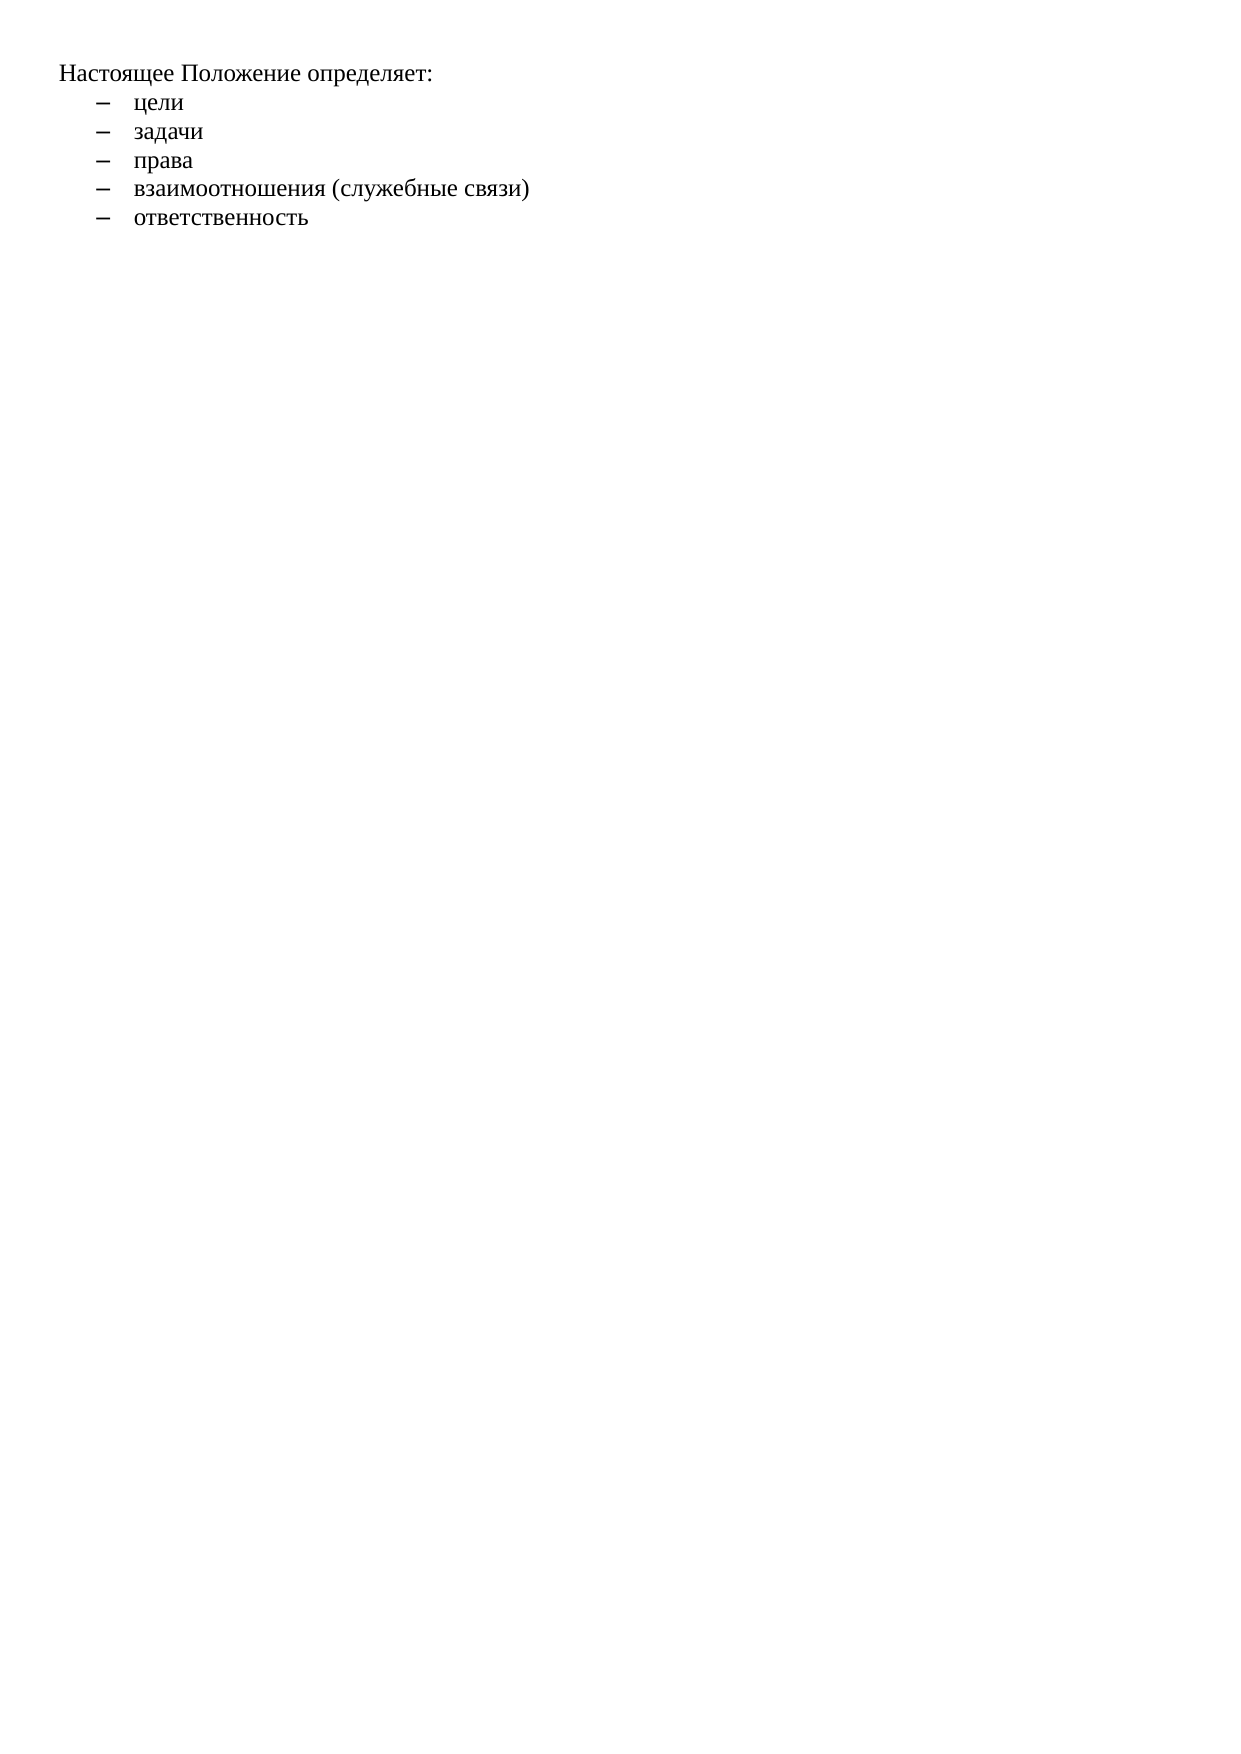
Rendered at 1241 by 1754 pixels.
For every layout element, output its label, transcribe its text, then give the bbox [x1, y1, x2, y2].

list задачи [96, 116, 1182, 145]
list цели [96, 87, 1182, 116]
text Настоящее Положение определяет: [58, 58, 1182, 87]
list взаимоотношения (служебные связи) [96, 173, 1182, 202]
list ответственность [96, 202, 1182, 231]
list права [96, 145, 1182, 173]
